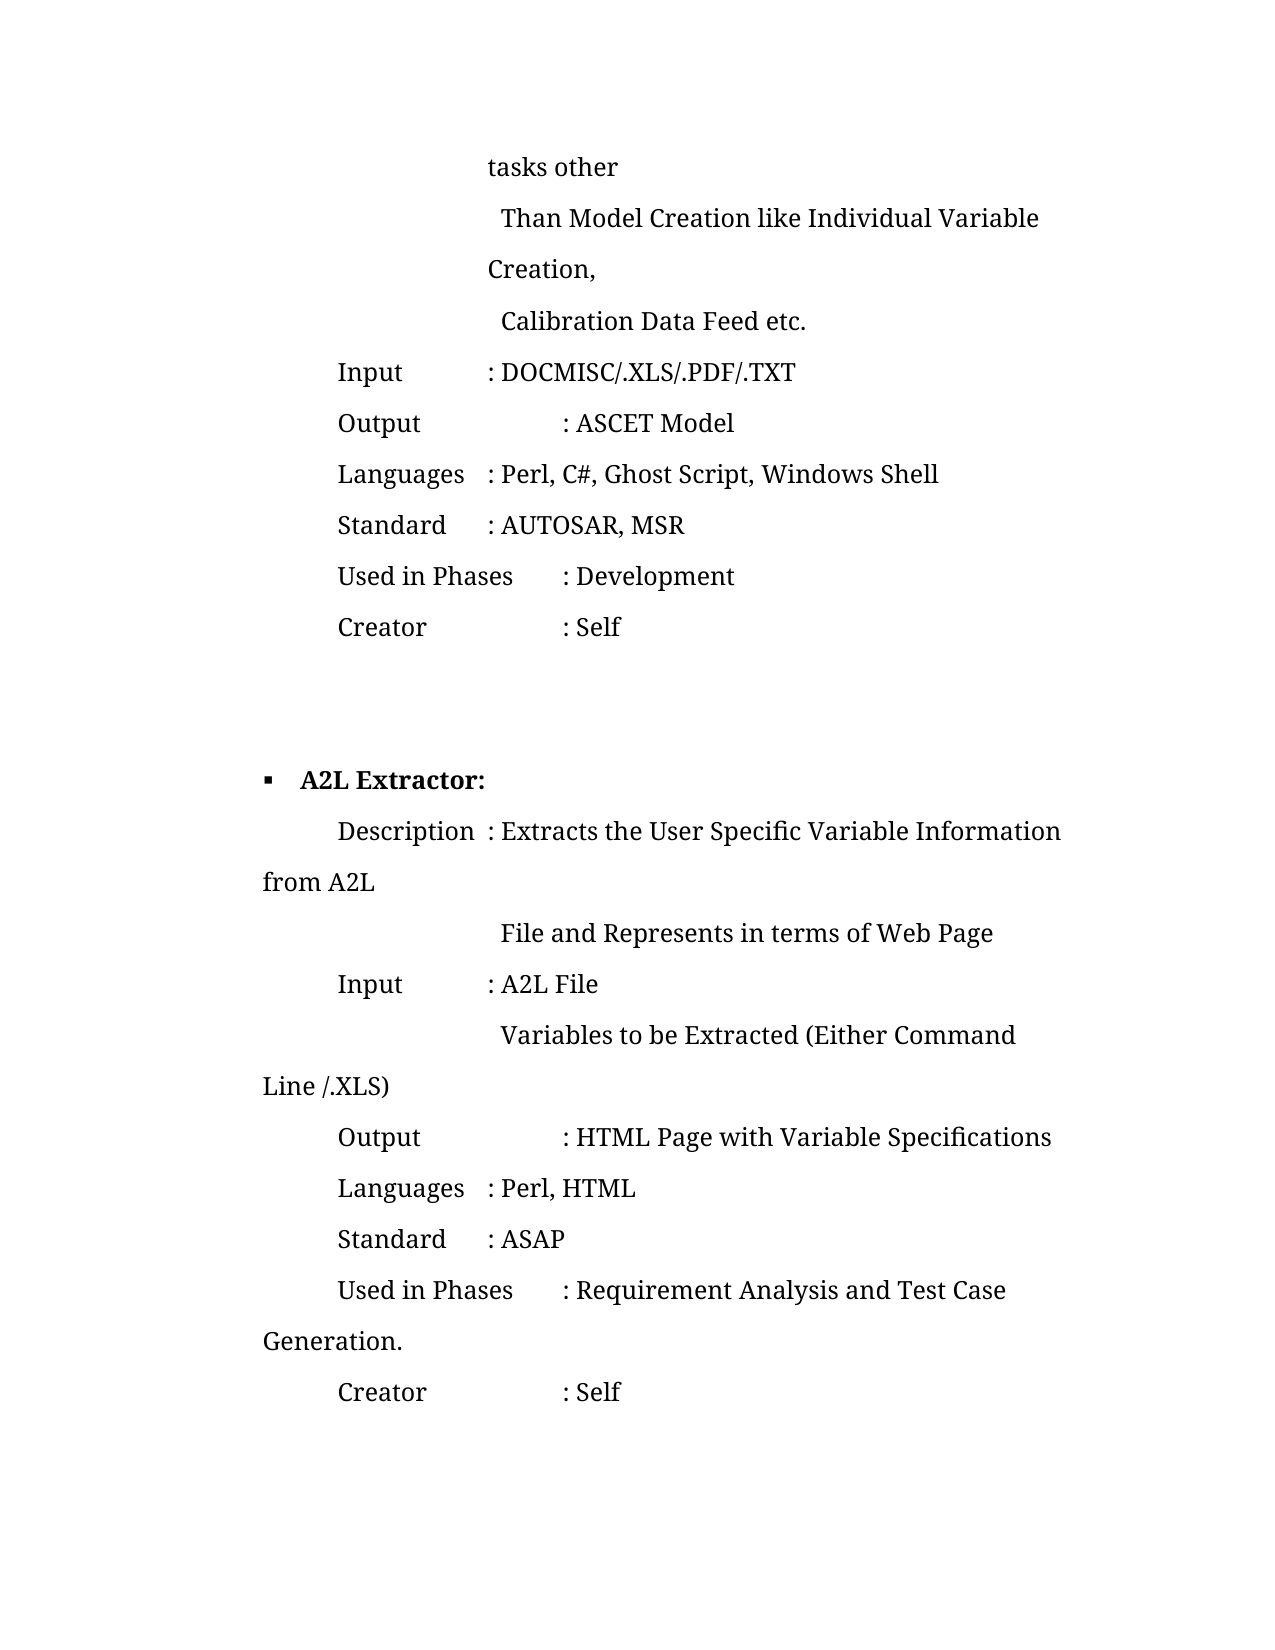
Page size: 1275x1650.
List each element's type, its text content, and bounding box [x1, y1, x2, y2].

text Languages : Perl, HTML [262, 1171, 1087, 1205]
text Used in Phases : Development [262, 558, 1087, 592]
text Variables to be Extracted (Either Command Line /.XLS) [262, 1018, 1087, 1103]
text Description : Extracts the User Specific Variable Information from A2L [262, 813, 1087, 899]
text Languages : Perl, C#, Ghost Script, Windows Shell [262, 456, 1087, 490]
text tasks other [487, 150, 1087, 184]
text Standard : AUTOSAR, MSR [262, 507, 1087, 541]
text Standard : ASAP [262, 1222, 1087, 1256]
text Output : ASCET Model [262, 405, 1087, 439]
text Creator : Self [262, 1375, 1087, 1409]
text Input : A2L File [262, 967, 1087, 1001]
text Used in Phases : Requirement Analysis and Test Case Generation. [262, 1273, 1087, 1358]
text Output : HTML Page with Variable Specifications [262, 1120, 1087, 1154]
text Than Model Creation like Individual Variable Creation, [487, 201, 1087, 286]
text File and Represents in terms of Web Page [262, 916, 1087, 950]
text Input : DOCMISC/.XLS/.PDF/.TXT [262, 354, 1087, 388]
text Creator : Self [262, 609, 1087, 643]
list A2L Extractor: [262, 762, 1087, 797]
text Calibration Data Feed etc. [487, 303, 1087, 337]
